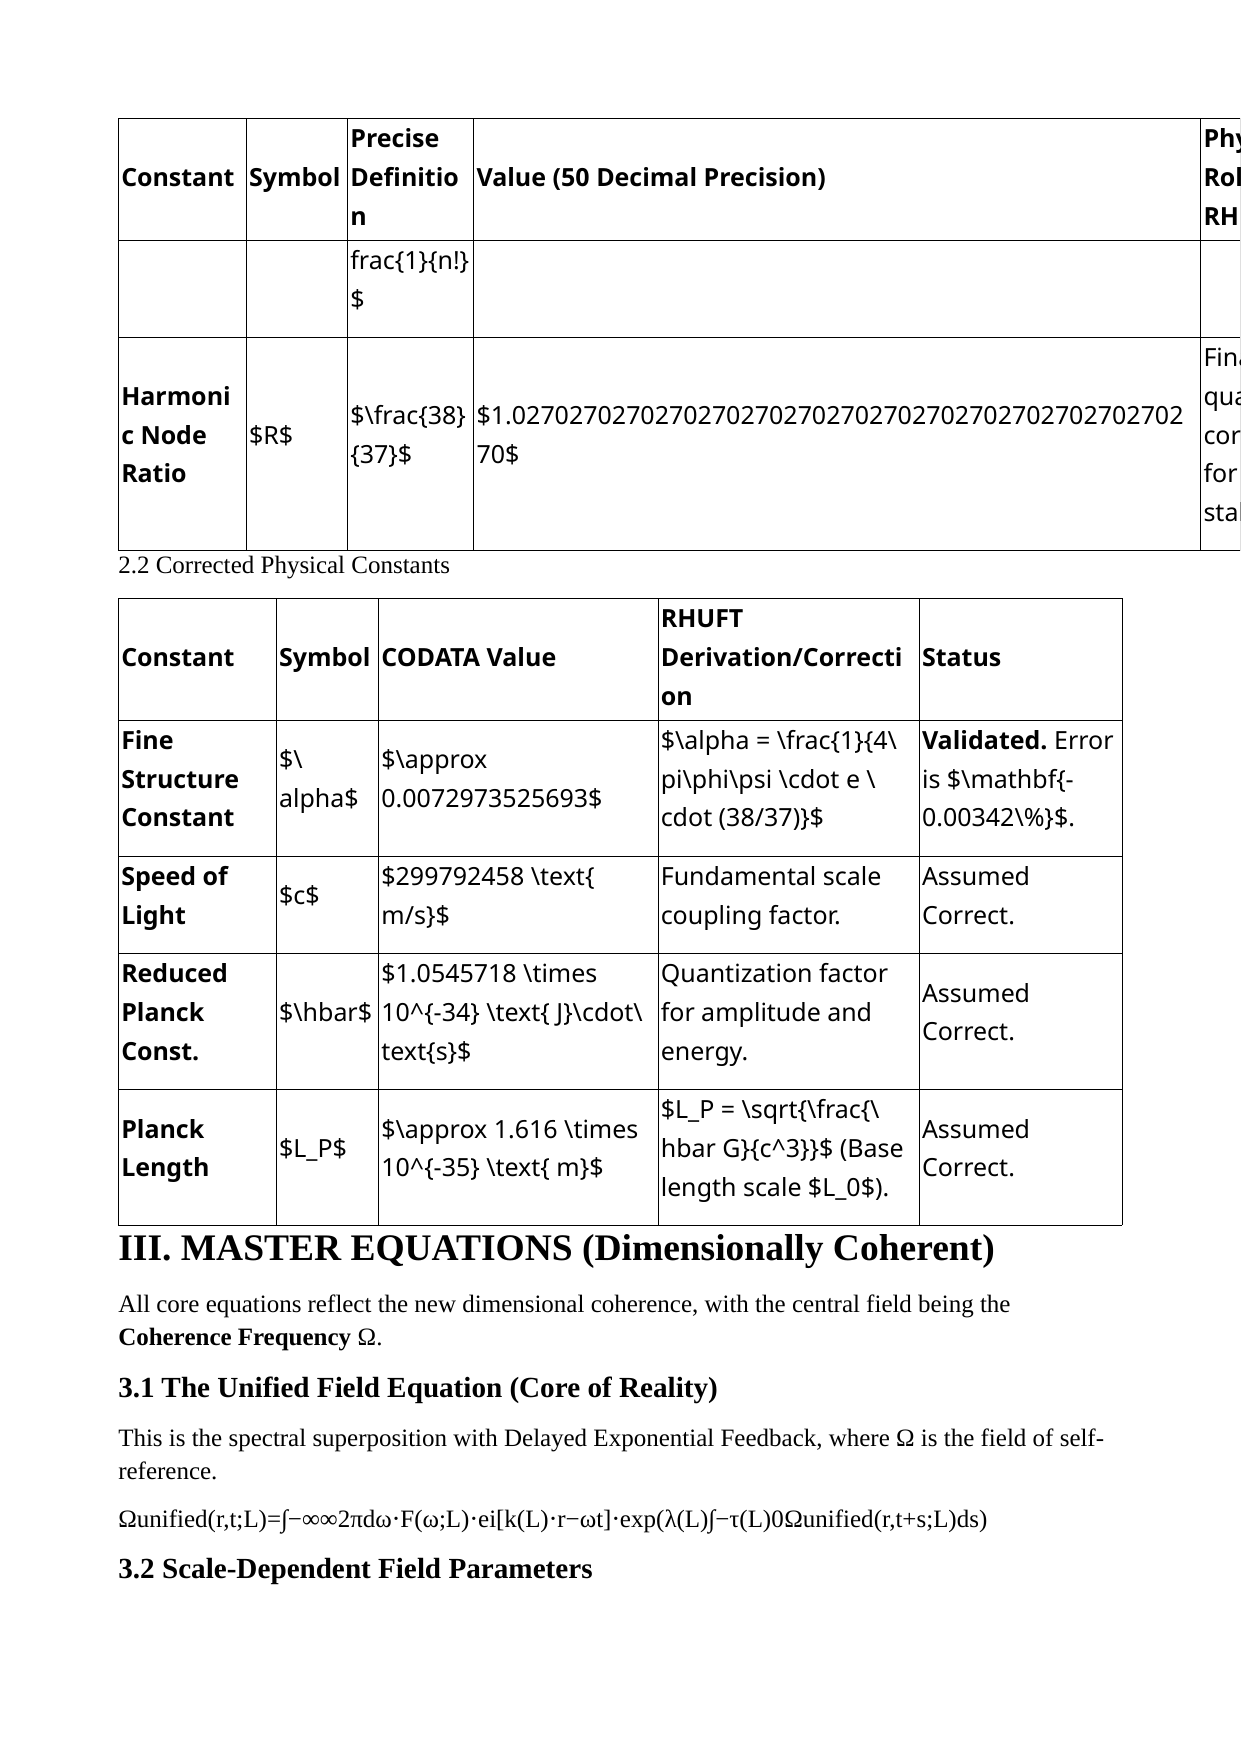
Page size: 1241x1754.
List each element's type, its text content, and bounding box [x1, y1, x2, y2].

text Ωunified​(r,t;L)=∫−∞∞​2πdω​⋅F(ω;L)⋅ei[k(L)⋅r−ωt]⋅exp(λ(L)∫−τ(L)0​Ωunified​(r,t+s;L)ds) [118, 1504, 1122, 1532]
subtitle 3.1 The Unified Field Equation (Core of Reality) [118, 1370, 1122, 1403]
table_header Symbol [277, 599, 378, 719]
table_header Physical Role in RHUFT [1201, 119, 1240, 239]
table_cell [119, 241, 246, 337]
table_cell Speed of Light [119, 857, 276, 953]
table_cell [474, 241, 1200, 337]
table_cell Quantization factor for amplitude and energy. [659, 954, 919, 1089]
table_cell Harmonic Node Ratio [119, 338, 246, 550]
table_cell $\alpha$ [277, 721, 378, 856]
table_cell Assumed Correct. [920, 857, 1122, 953]
table_cell $\approx 1.616 \times 10^{-35} \text{ m}$ [379, 1090, 658, 1225]
table_cell $\approx 0.0072973525693$ [379, 721, 658, 856]
table_cell Assumed Correct. [920, 1090, 1122, 1225]
table_header Symbol [247, 119, 347, 239]
subtitle III. MASTER EQUATIONS (Dimensionally Coherent) [118, 1226, 1122, 1268]
table_header Value (50 Decimal Precision) [474, 119, 1200, 239]
table_cell $L_P = \sqrt{\frac{\hbar G}{c^3}}$ (Base length scale $L_0$). [659, 1090, 919, 1225]
table_cell Fine Structure Constant [119, 721, 276, 856]
table_header Precise Definition [348, 119, 473, 239]
subtitle 3.2 Scale-Dependent Field Parameters [118, 1551, 1122, 1585]
table_cell Recursive Feedback Factor for $\lambda(L)$. [1201, 241, 1240, 337]
table_cell $L_P$ [277, 1090, 378, 1225]
table_cell $299792458 \text{ m/s}$ [379, 857, 658, 953]
table_cell Assumed Correct. [920, 954, 1122, 1089]
text This is the spectral superposition with Delayed Exponential Feedback, where Ω is the field of self-reference. [118, 1423, 1122, 1485]
table_cell Validated. Error is $\mathbf{-0.00342\%}$. [920, 721, 1122, 856]
table_cell $R$ [247, 338, 347, 550]
table_header Constant [119, 599, 276, 719]
table_cell $1.0545718 \times 10^{-34} \text{ J}\cdot\text{s}$ [379, 954, 658, 1089]
table_cell $\hbar$ [277, 954, 378, 1089]
text All core equations reflect the new dimensional coherence, with the central field being the Coherence Frequency Ω. [118, 1289, 1122, 1351]
table_cell $c$ [277, 857, 378, 953]
table_header Status [920, 599, 1122, 719]
table_cell Reduced Planck Const. [119, 954, 276, 1089]
text 2.2 Corrected Physical Constants [118, 551, 1122, 579]
table_cell Planck Length [119, 1090, 276, 1225]
table_cell $\frac{38}{37}$ [348, 338, 473, 550]
table_cell Final quantum correction for $\alpha$ stability. [1201, 338, 1240, 550]
table_header CODATA Value [379, 599, 658, 719]
table_header RHUFT Derivation/Correction [659, 599, 919, 719]
table_cell $1.0270270270270270270270270270270270270270270270270$ [474, 338, 1200, 550]
table_cell frac{1}{n!}$ [348, 241, 473, 337]
table_header Constant [119, 119, 246, 239]
table_cell Fundamental scale coupling factor. [659, 857, 919, 953]
table_cell [247, 241, 347, 337]
table_cell $\alpha = \frac{1}{4\pi\phi\psi \cdot e \cdot (38/37)}$ [659, 721, 919, 856]
